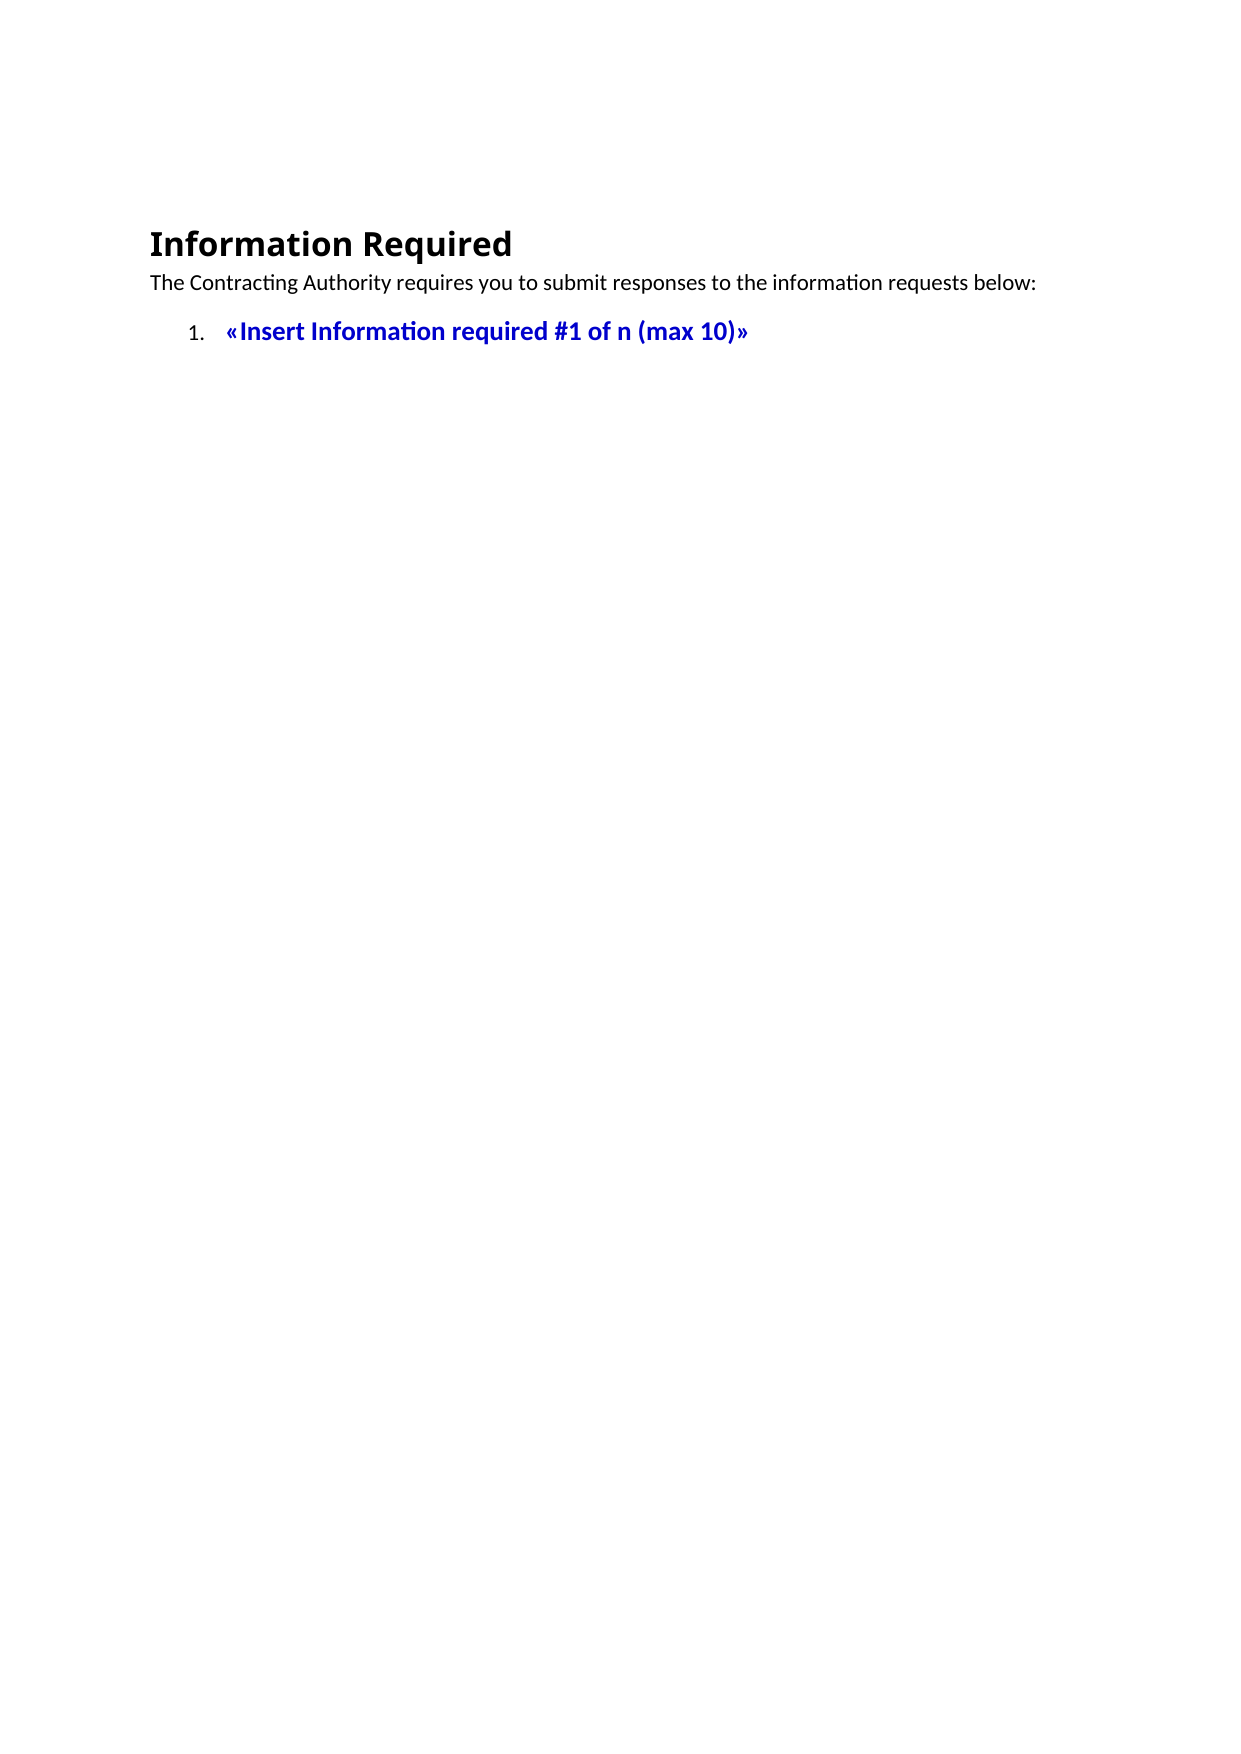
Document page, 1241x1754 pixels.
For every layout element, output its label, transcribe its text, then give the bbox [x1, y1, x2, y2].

subtitle Information Required [150, 221, 1090, 266]
text The Contracting Authority requires you to submit responses to the information requests below: [150, 268, 1090, 296]
list «Insert Information required #1 of n (max 10)» [187, 314, 1090, 347]
